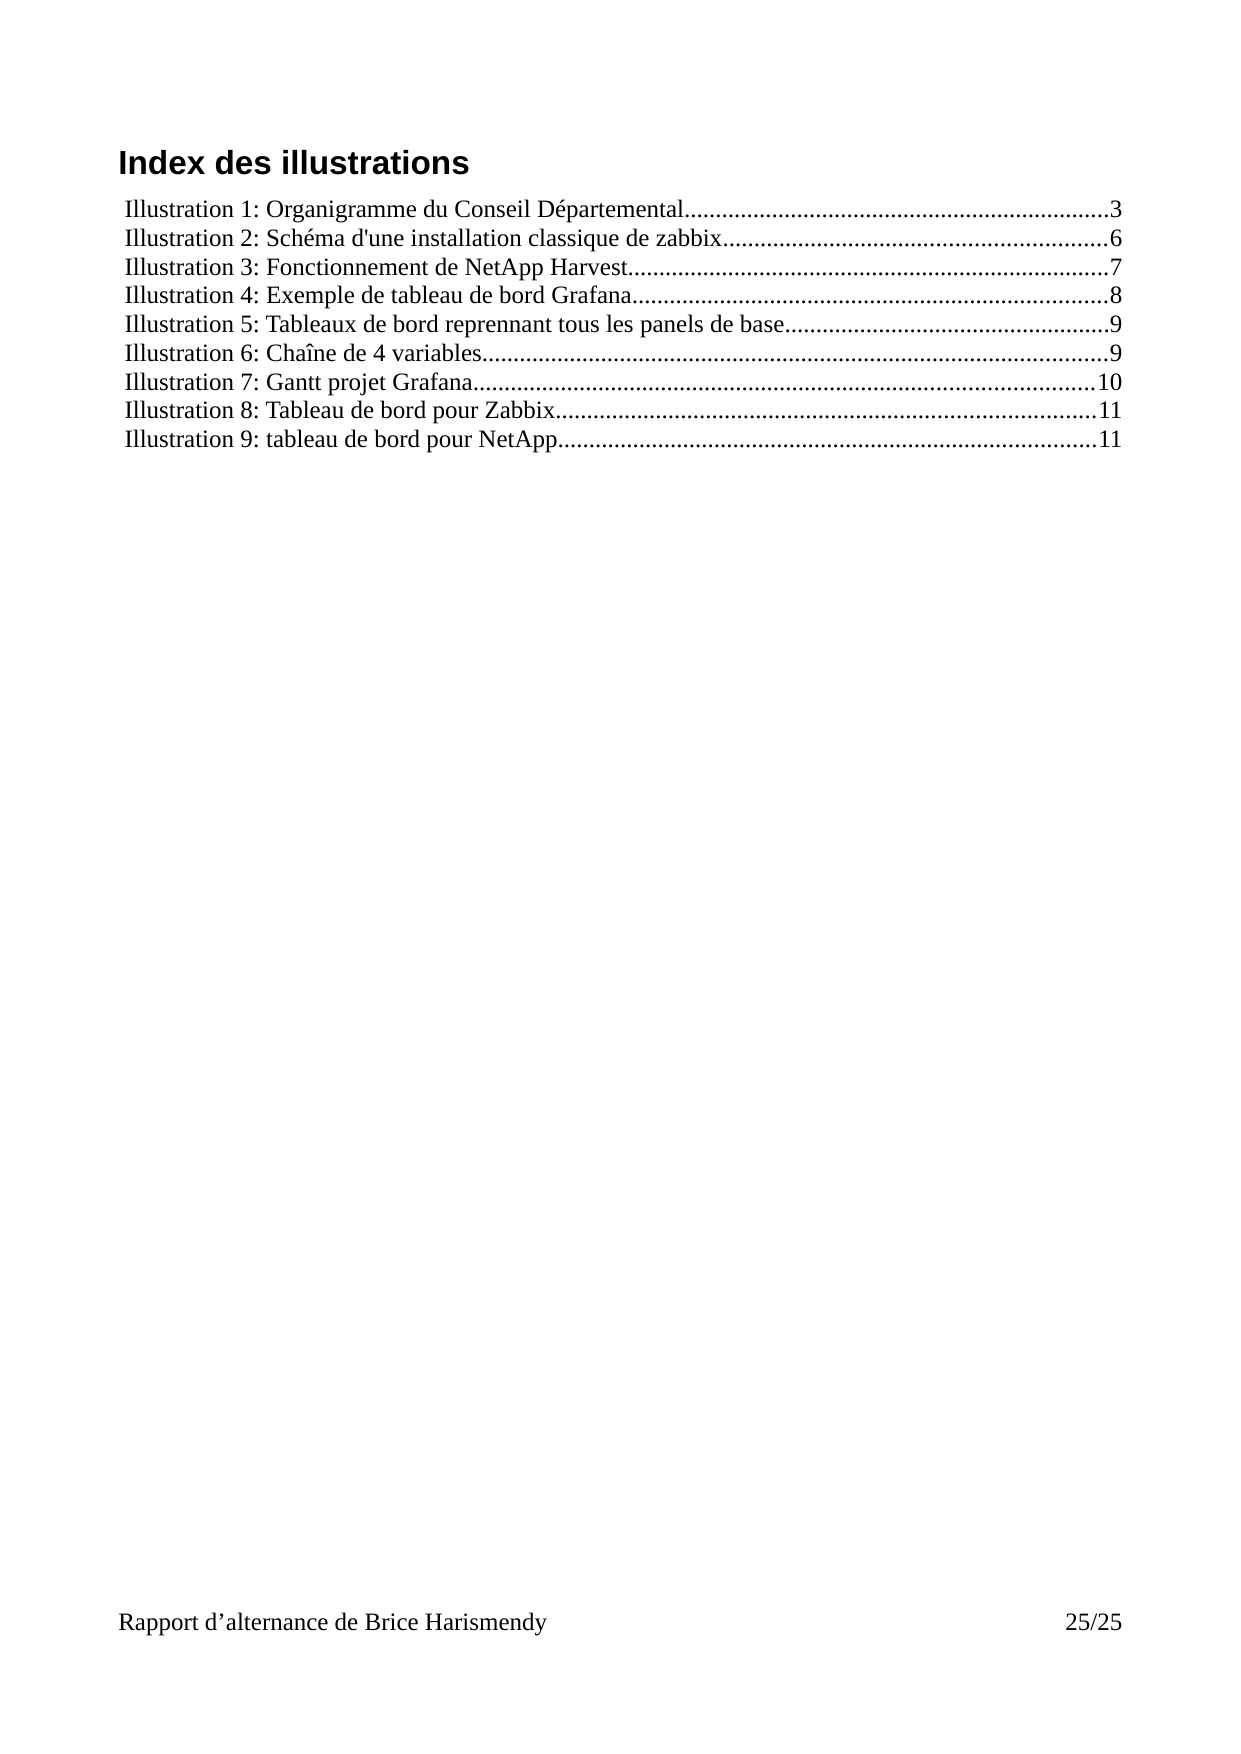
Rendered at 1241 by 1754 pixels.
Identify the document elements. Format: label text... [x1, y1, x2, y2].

text Illustration 8: Tableau de bord pour Zabbix 11 [118, 395, 1122, 424]
text Illustration 1: Organigramme du Conseil Départemental 3 [118, 194, 1122, 223]
text Illustration 4: Exemple de tableau de bord Grafana 8 [118, 280, 1122, 309]
text Illustration 3: Fonctionnement de NetApp Harvest 7 [118, 252, 1122, 280]
text Illustration 7: Gantt projet Grafana 10 [118, 367, 1122, 395]
text Illustration 2: Schéma d'une installation classique de zabbix 6 [118, 223, 1122, 252]
subtitle Index des illustrations [118, 143, 1122, 182]
text Illustration 6: Chaîne de 4 variables 9 [118, 338, 1122, 367]
text Illustration 9: tableau de bord pour NetApp 11 [118, 424, 1122, 453]
text Illustration 5: Tableaux de bord reprennant tous les panels de base 9 [118, 309, 1122, 338]
